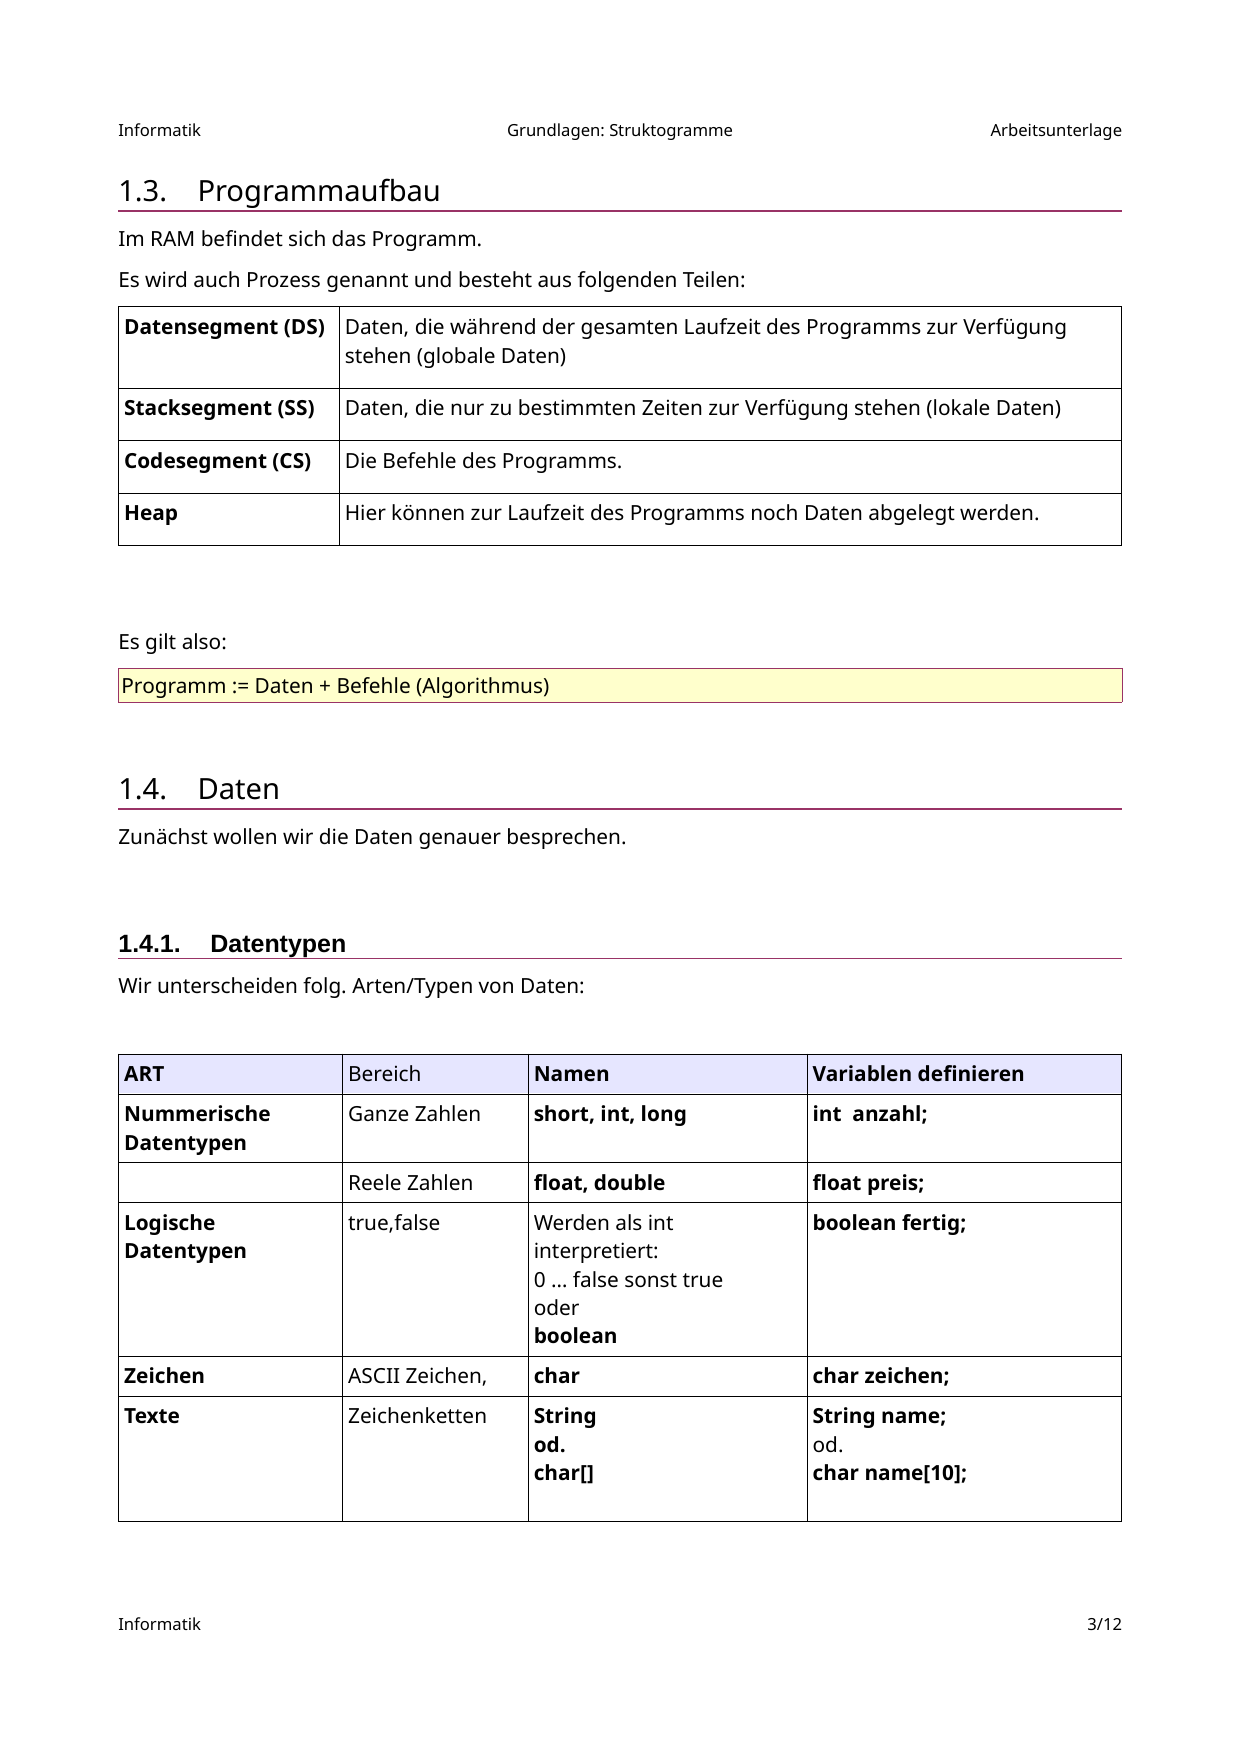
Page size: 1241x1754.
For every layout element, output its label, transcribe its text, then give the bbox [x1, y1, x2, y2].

table_cell char zeichen; [808, 1357, 1121, 1396]
table_header Datensegment (DS) [119, 307, 339, 387]
text Wir unterscheiden folg. Arten/Typen von Daten: [118, 972, 1122, 1000]
table_cell true,false [343, 1203, 528, 1356]
table_header ART [119, 1055, 342, 1093]
table_header Variablen definieren [808, 1055, 1121, 1093]
table_cell Werden als int interpretiert: 0 … false sonst true oder boolean [529, 1203, 807, 1356]
table_header Bereich [343, 1055, 528, 1093]
table_cell [119, 1163, 342, 1202]
table_cell int anzahl; [808, 1095, 1121, 1162]
table_cell ASCII Zeichen, [343, 1357, 528, 1396]
subtitle Datentypen [118, 929, 1122, 958]
subtitle Daten [118, 768, 1122, 808]
table_cell Logische Datentypen [119, 1203, 342, 1356]
table_cell Daten, die nur zu bestimmten Zeiten zur Verfügung stehen (lokale Daten) [340, 389, 1121, 440]
table_cell float preis; [808, 1163, 1121, 1202]
text Programm := Daten + Befehle (Algorithmus) [119, 669, 1122, 702]
table_cell Zeichen [119, 1357, 342, 1396]
table_cell Stacksegment (SS) [119, 389, 339, 440]
table_cell Reele Zahlen [343, 1163, 528, 1202]
text Im RAM befindet sich das Programm. [118, 224, 1122, 253]
table_cell String name; od. char name[10]; [808, 1397, 1121, 1521]
table_cell Die Befehle des Programms. [340, 441, 1121, 492]
table_cell Heap [119, 494, 339, 545]
table_header Daten, die während der gesamten Laufzeit des Programms zur Verfügung stehen (globale Daten) [340, 307, 1121, 387]
text Es wird auch Prozess genannt und besteht aus folgenden Teilen: [118, 266, 1122, 294]
table_cell Texte [119, 1397, 342, 1521]
text Zunächst wollen wir die Daten genauer besprechen. [118, 822, 1122, 851]
table_cell float, double [529, 1163, 807, 1202]
subtitle Programmaufbau [118, 170, 1122, 210]
table_cell char [529, 1357, 807, 1396]
table_cell Zeichenketten [343, 1397, 528, 1521]
table_cell Ganze Zahlen [343, 1095, 528, 1162]
table_cell boolean fertig; [808, 1203, 1121, 1356]
table_cell String od. char[] [529, 1397, 807, 1521]
table_cell short, int, long [529, 1095, 807, 1162]
table_cell Hier können zur Laufzeit des Programms noch Daten abgelegt werden. [340, 494, 1121, 545]
table_header Namen [529, 1055, 807, 1093]
table_cell Codesegment (CS) [119, 441, 339, 492]
table_cell Nummerische Datentypen [119, 1095, 342, 1162]
text Es gilt also: [118, 627, 1122, 655]
